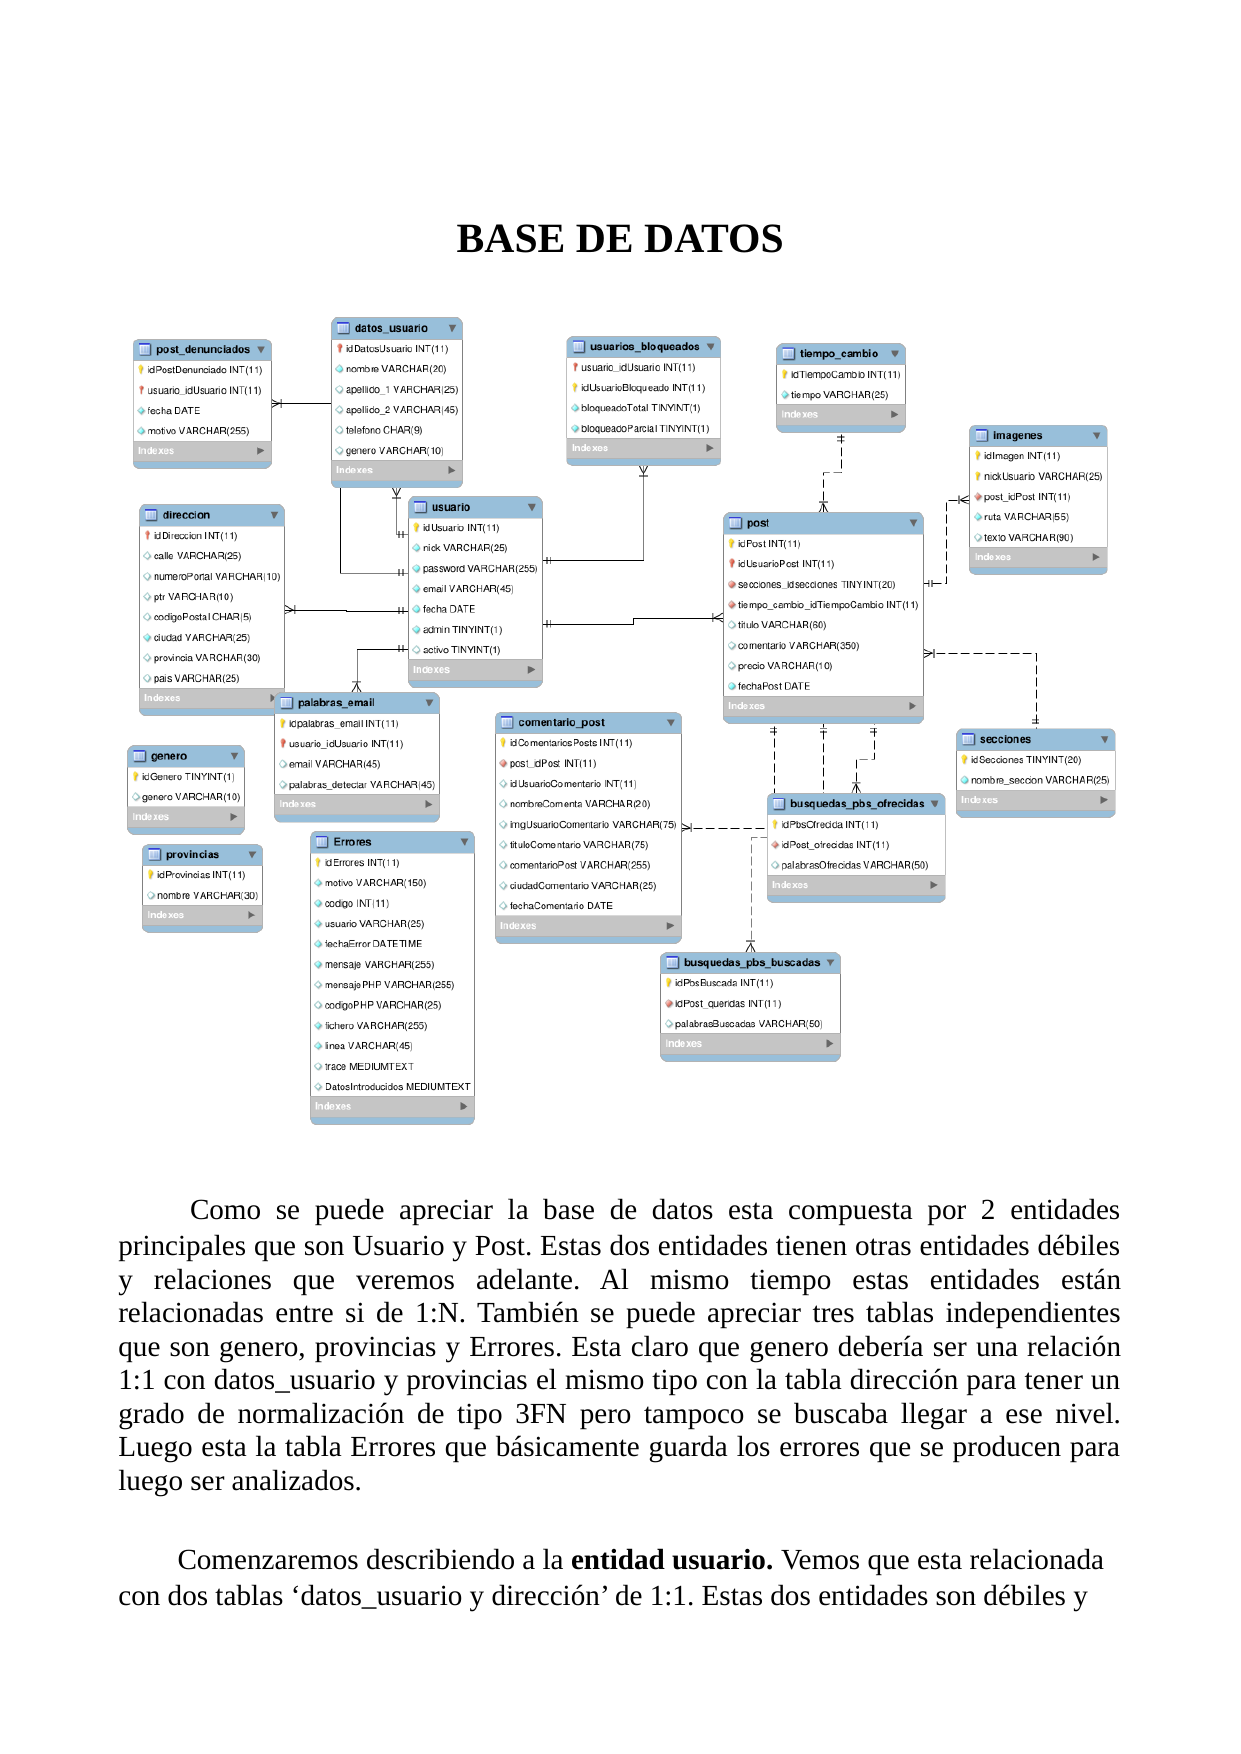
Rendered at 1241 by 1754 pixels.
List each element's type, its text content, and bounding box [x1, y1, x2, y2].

text Comenzaremos describiendo a la entidad usuario. Vemos que esta relacionada con dos tablas ‘datos_usuario y dirección’ de 1:1. Estas dos entidades son débiles y [118, 1530, 1122, 1612]
picture [118, 309, 1123, 1133]
text Como se puede apreciar la base de datos esta compuesta por 2 entidades principales que son Usuario y Post. Estas dos entidades tienen otras entidades débiles y relaciones que veremos adelante. Al mismo tiempo estas entidades están relacionadas entre si de 1:N. También se puede apreciar tres tablas independientes que son genero, provincias y Errores. Esta claro que genero debería ser una relación 1:1 con datos_usuario y provincias el mismo tipo con la tabla dirección para tener un grado de normalización de tipo 3FN pero tampoco se buscaba llegar a ese nivel. Luego esta la tabla Errores que básicamente guarda los errores que se producen para luego ser analizados. [118, 1180, 1122, 1497]
text BASE DE DATOS [118, 214, 1122, 262]
